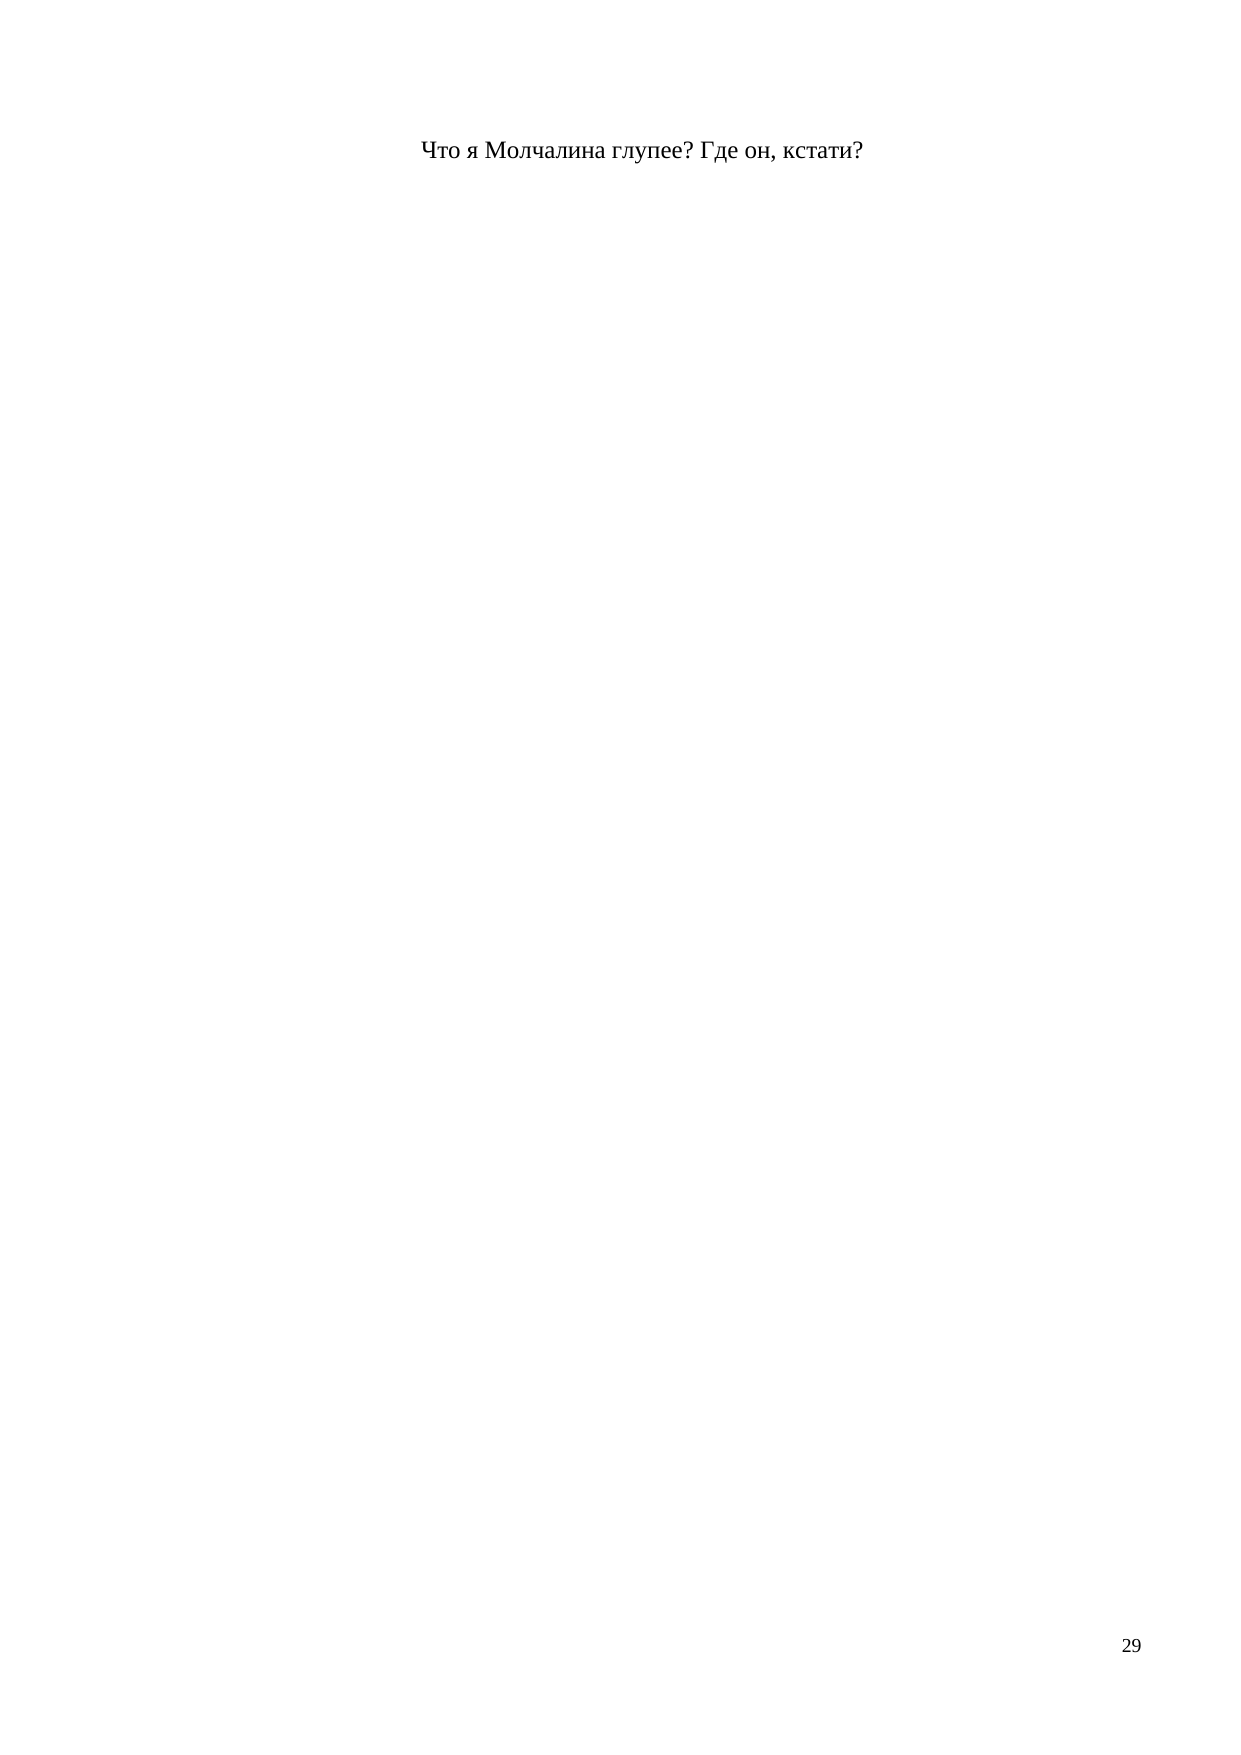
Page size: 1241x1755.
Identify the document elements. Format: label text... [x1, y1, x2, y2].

text Что я Молчалина глупее? Где он, кстати? [421, 135, 1168, 164]
